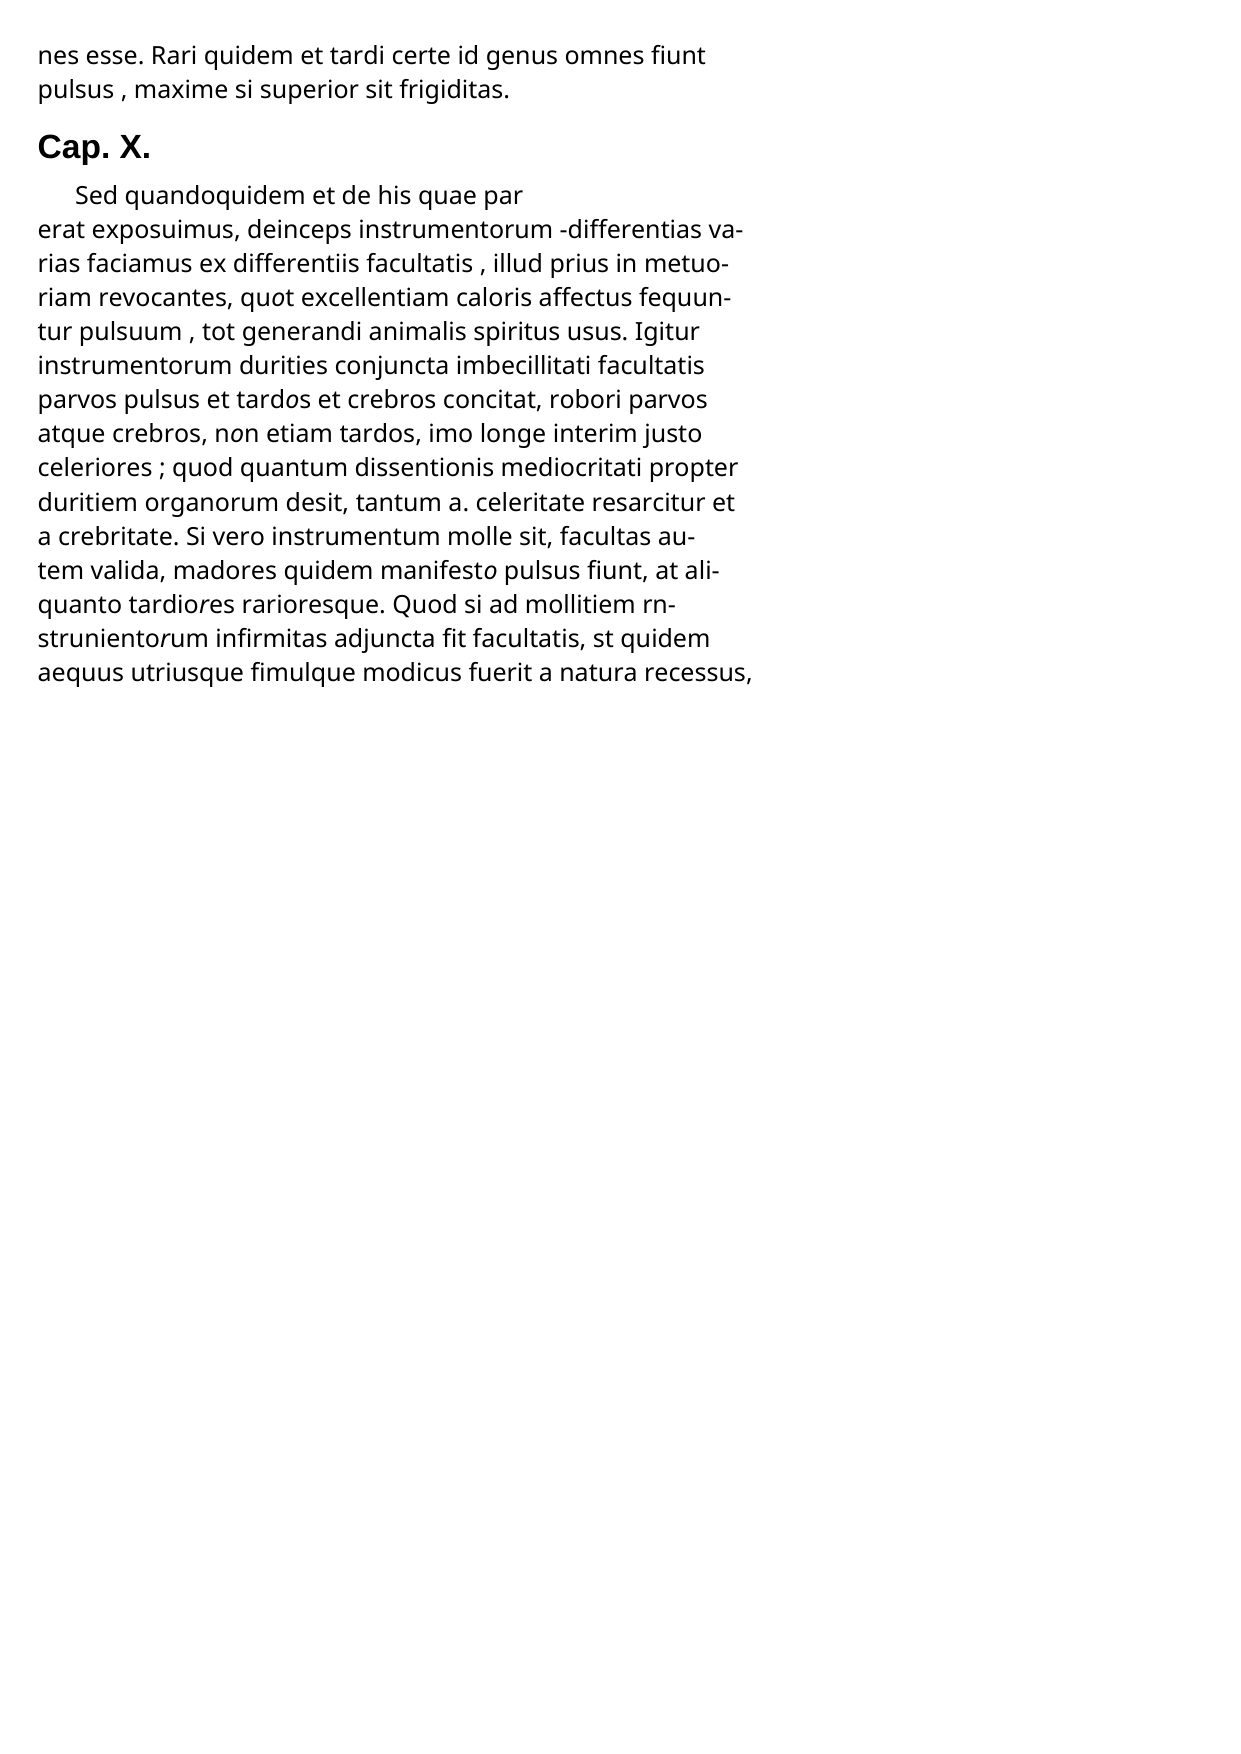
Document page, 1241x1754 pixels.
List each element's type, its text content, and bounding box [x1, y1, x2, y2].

text nes esse. Rari quidem et tardi certe id genus omnes fiunt pulsus , maxime si superior sit frigiditas. [37, 37, 1203, 106]
subtitle Cap. X. [37, 126, 1203, 165]
text Sed quandoquidem et de his quae par erat exposuimus, deinceps instrumentorum -differentias va- rias faciamus ex differentiis facultatis , illud prius in metuo- riam revocantes, quot excellentiam caloris affectus fequun- tur pulsuum , tot generandi animalis spiritus usus. Igitur instrumentorum durities conjuncta imbecillitati facultatis parvos pulsus et tardos et crebros concitat, robori parvos atque crebros, non etiam tardos, imo longe interim justo celeriores ; quod quantum dissentionis mediocritati propter duritiem organorum desit, tantum a. celeritate resarcitur et a crebritate. Si vero instrumentum molle sit, facultas au- tem valida, madores quidem manifesto pulsus fiunt, at ali- quanto tardiores rarioresque. Quod si ad mollitiem rn- strunientorum infirmitas adjuncta fit facultatis, st quidem aequus utriusque fimulque modicus fuerit a natura recessus, [37, 178, 1203, 688]
